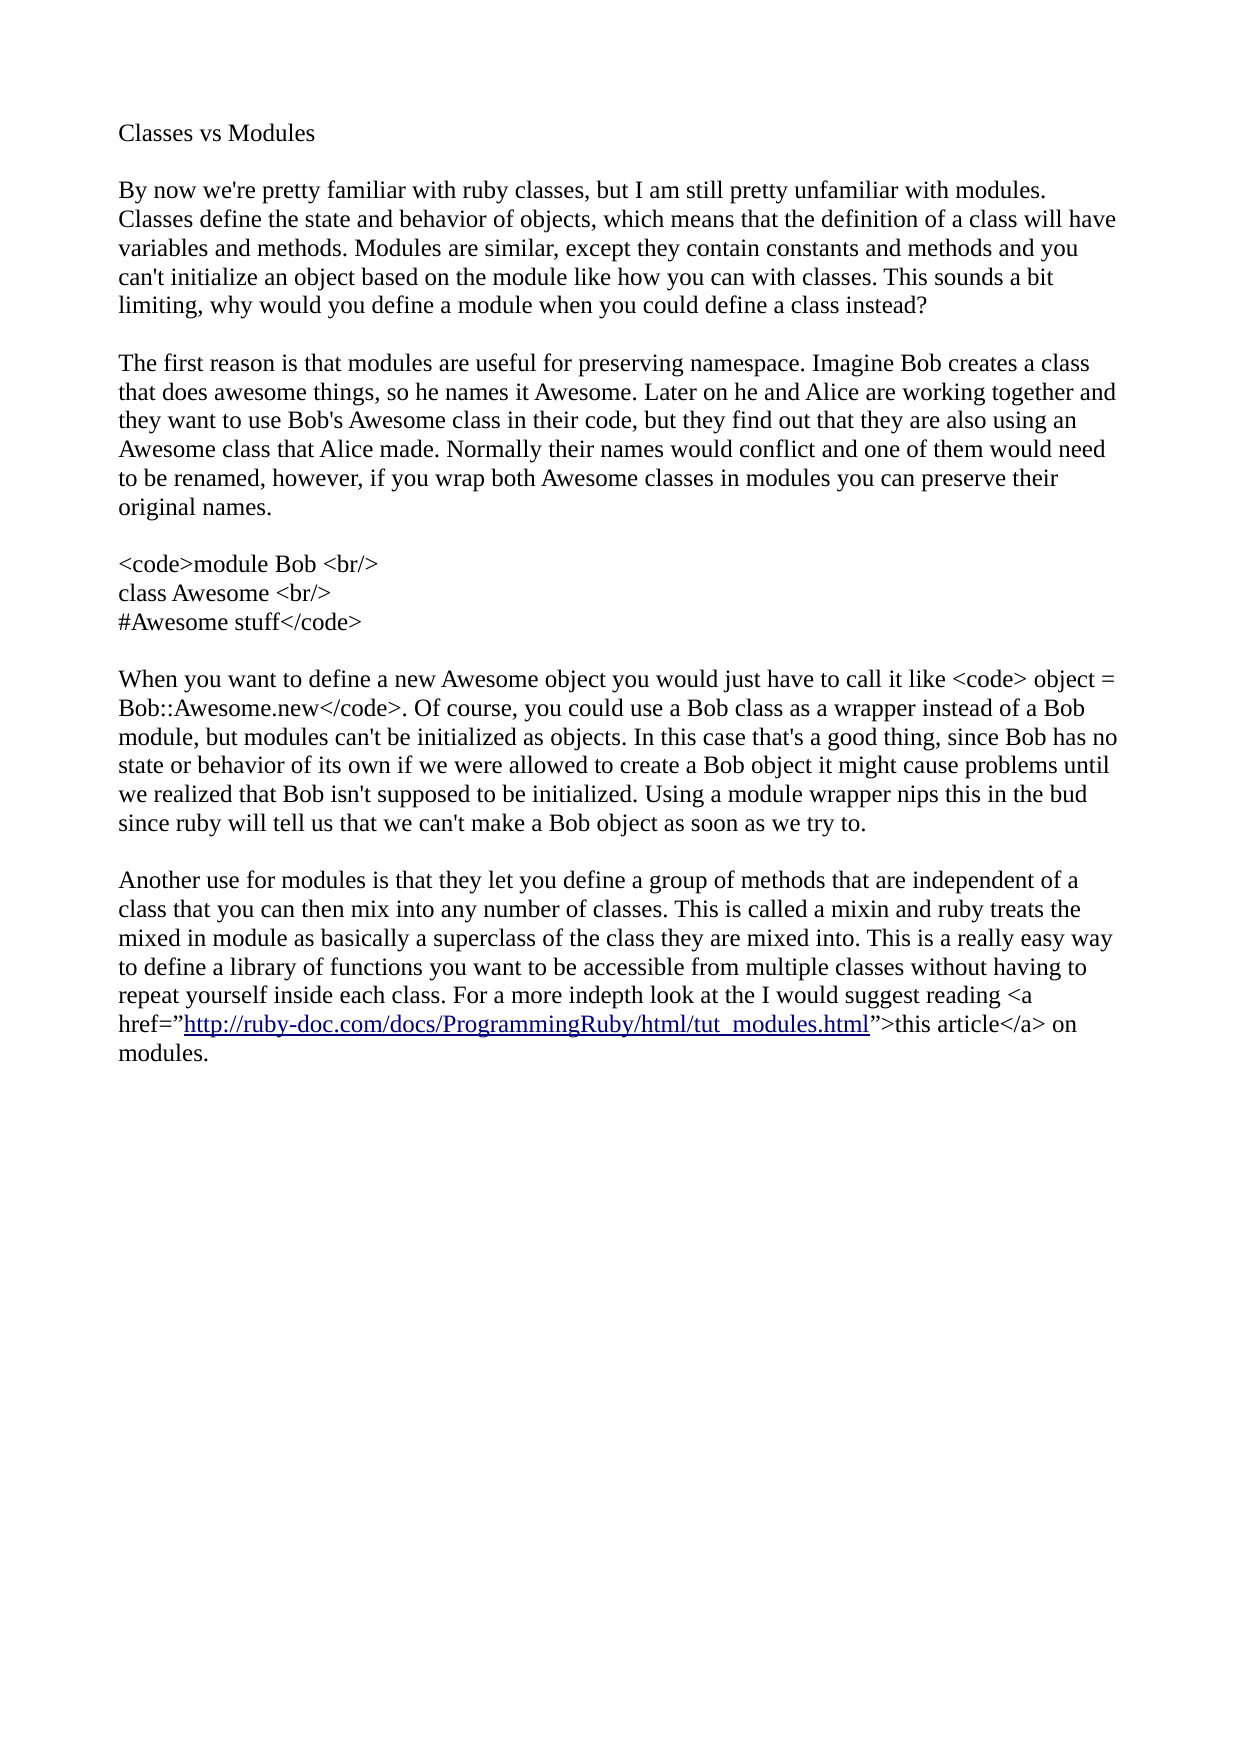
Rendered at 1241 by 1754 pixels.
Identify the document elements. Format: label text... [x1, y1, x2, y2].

text Another use for modules is that they let you define a group of methods that are independent of a class that you can then mix into any number of classes. This is called a mixin and ruby treats the mixed in module as basically a superclass of the class they are mixed into. This is a really easy way to define a library of functions you want to be accessible from multiple classes without having to repeat yourself inside each class. For a more indepth look at the I would suggest reading <a href=”http://ruby-doc.com/docs/ProgrammingRuby/html/tut_modules.html”>this article</a> on modules. [118, 866, 1122, 1067]
text The first reason is that modules are useful for preserving namespace. Imagine Bob creates a class that does awesome things, so he names it Awesome. Later on he and Alice are working together and they want to use Bob's Awesome class in their code, but they find out that they are also using an Awesome class that Alice made. Normally their names would conflict and one of them would need to be renamed, however, if you wrap both Awesome classes in modules you can preserve their original names. [118, 348, 1122, 521]
text <code>module Bob <br/> [118, 549, 1122, 578]
text #Awesome stuff</code> [118, 607, 1122, 636]
text Classes vs Modules [118, 118, 1122, 147]
text class Awesome <br/> [118, 578, 1122, 607]
text When you want to define a new Awesome object you would just have to call it like <code> object = Bob::Awesome.new</code>. Of course, you could use a Bob class as a wrapper instead of a Bob module, but modules can't be initialized as objects. In this case that's a good thing, since Bob has no state or behavior of its own if we were allowed to create a Bob object it might cause problems until we realized that Bob isn't supposed to be initialized. Using a module wrapper nips this in the bud since ruby will tell us that we can't make a Bob object as soon as we try to. [118, 664, 1122, 837]
text By now we're pretty familiar with ruby classes, but I am still pretty unfamiliar with modules. Classes define the state and behavior of objects, which means that the definition of a class will have variables and methods. Modules are similar, except they contain constants and methods and you can't initialize an object based on the module like how you can with classes. This sounds a bit limiting, why would you define a module when you could define a class instead? [118, 176, 1122, 319]
